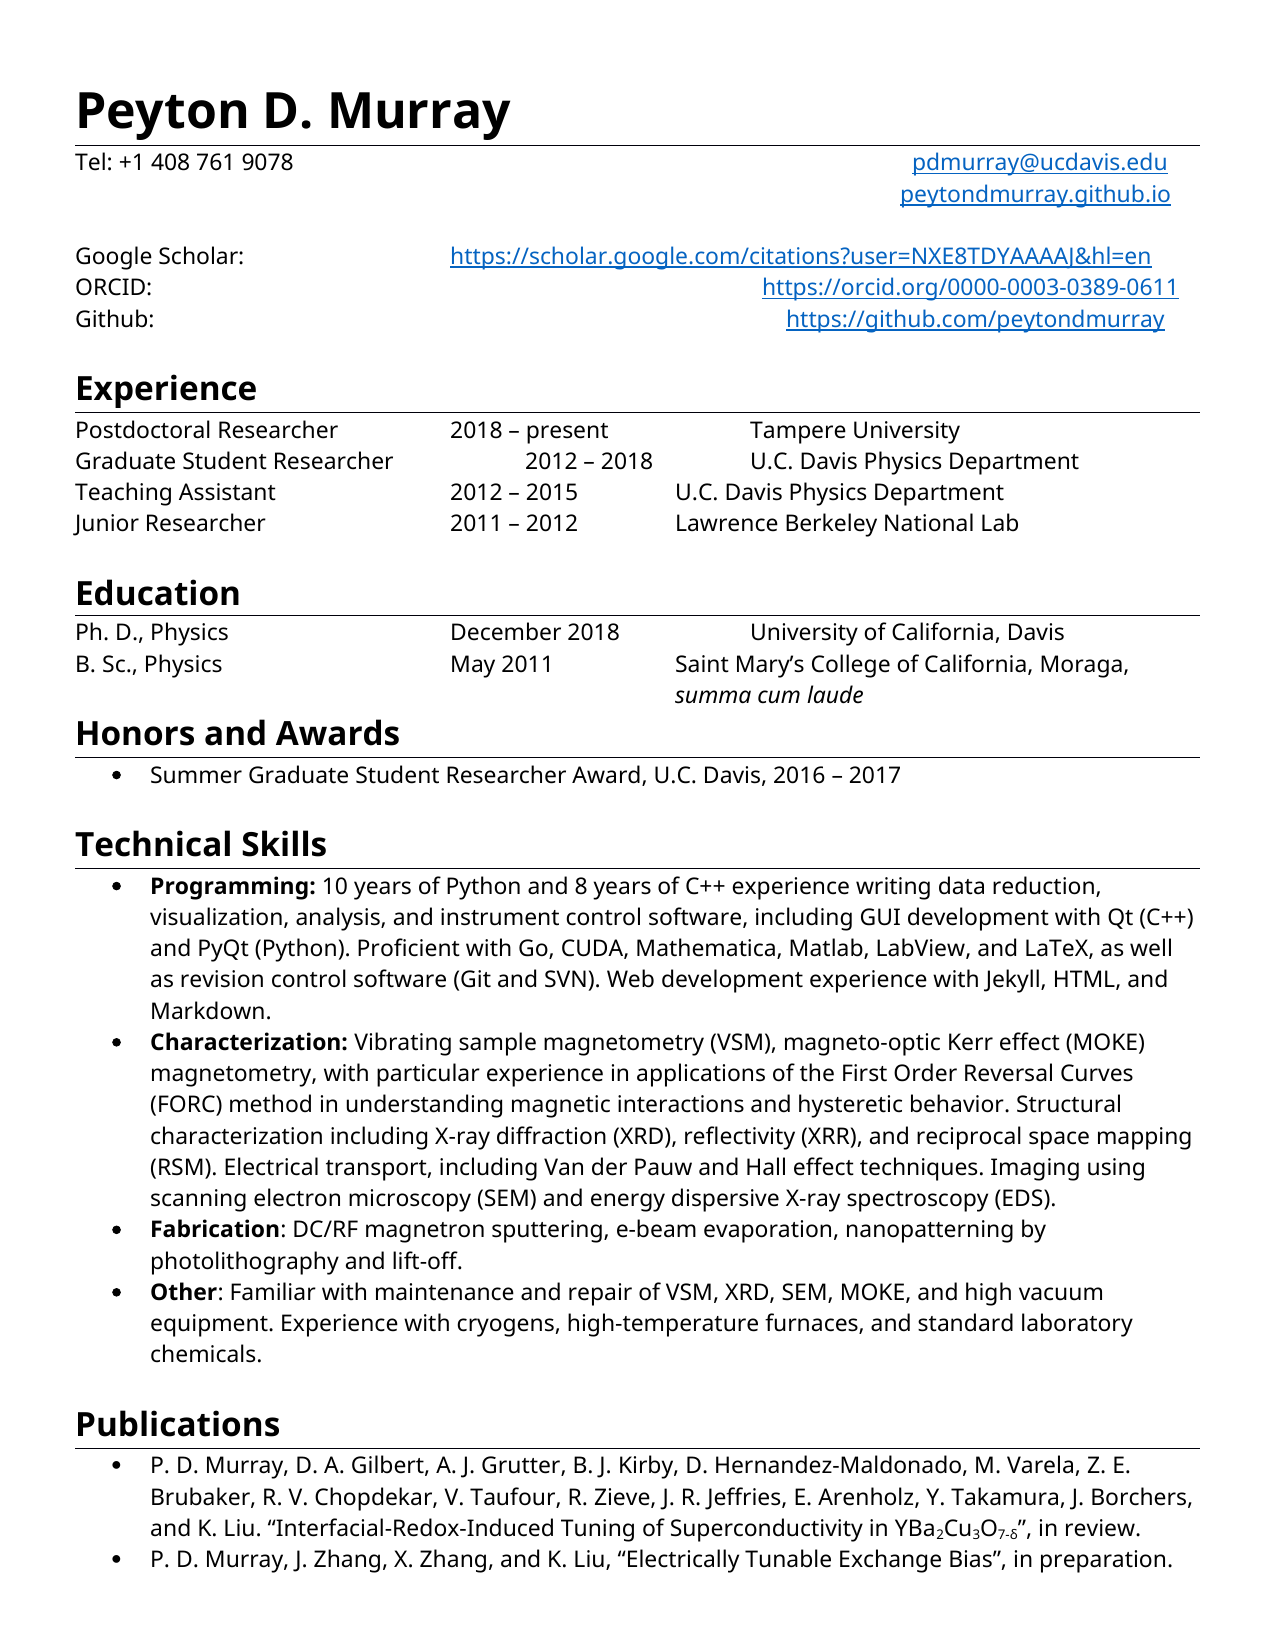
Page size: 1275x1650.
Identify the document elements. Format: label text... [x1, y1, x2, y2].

list Programming: 10 years of Python and 8 years of C++ experience writing data reduction, visualization, analysis, and instrument control software, including GUI development with Qt (C++) and PyQt (Python). Proficient with Go, CUDA, Mathematica, Matlab, LabView, and LaTeX, as well as revision control software (Git and SVN). Web development experience with Jekyll, HTML, and Markdown. [112, 869, 1200, 1026]
text Github: https://github.com/peytondmurray [75, 302, 1200, 334]
list P. D. Murray, J. Zhang, X. Zhang, and K. Liu, “Electrically Tunable Exchange Bias”, in preparation. [112, 1543, 1200, 1574]
text Technical Skills [75, 821, 1200, 868]
text Tel: +1 408 761 9078 pdmurray@ucdavis.edu [75, 146, 1200, 177]
text Postdoctoral Researcher 2018 – present Tampere University [75, 413, 1200, 445]
text Peyton D. Murray [75, 75, 1200, 145]
list Other: Familiar with maintenance and repair of VSM, XRD, SEM, MOKE, and high vacuum equipment. Experience with cryogens, high-temperature furnaces, and standard laboratory chemicals. [112, 1276, 1200, 1369]
list Characterization: Vibrating sample magnetometry (VSM), magneto-optic Kerr effect (MOKE) magnetometry, with particular experience in applications of the First Order Reversal Curves (FORC) method in understanding magnetic interactions and hysteretic behavior. Structural characterization including X-ray diffraction (XRD), reflectivity (XRR), and reciprocal space mapping (RSM). Electrical transport, including Van der Pauw and Hall effect techniques. Imaging using scanning electron microscopy (SEM) and energy dispersive X-ray spectroscopy (EDS). [112, 1026, 1200, 1213]
text summa cum laude [600, 679, 1200, 710]
text Google Scholar: https://scholar.google.com/citations?user=NXE8TDYAAAAJ&hl=en [75, 240, 1200, 271]
text Junior Researcher 2011 – 2012 Lawrence Berkeley National Lab [75, 507, 1200, 538]
text peytondmurray.github.io [75, 177, 1200, 209]
text Teaching Assistant 2012 – 2015 U.C. Davis Physics Department [75, 476, 1200, 507]
list Summer Graduate Student Researcher Award, U.C. Davis, 2016 – 2017 [112, 758, 1200, 790]
text Experience [75, 365, 1200, 412]
text Ph. D., Physics December 2018 University of California, Davis [75, 616, 1200, 647]
text Honors and Awards [75, 710, 1200, 757]
text Graduate Student Researcher 2012 – 2018 U.C. Davis Physics Department [75, 445, 1200, 476]
text ORCID: https://orcid.org/0000-0003-0389-0611 [75, 271, 1200, 302]
text Education [75, 570, 1200, 615]
list Fabrication: DC/RF magnetron sputtering, e-beam evaporation, nanopatterning by photolithography and lift-off. [112, 1213, 1200, 1276]
list P. D. Murray, D. A. Gilbert, A. J. Grutter, B. J. Kirby, D. Hernandez-Maldonado, M. Varela, Z. E. Brubaker, R. V. Chopdekar, V. Taufour, R. Zieve, J. R. Jeffries, E. Arenholz, Y. Takamura, J. Borchers, and K. Liu. “Interfacial-Redox-Induced Tuning of Superconductivity in YBa2Cu3O7-δ”, in review. [112, 1449, 1200, 1543]
text B. Sc., Physics May 2011 Saint Mary’s College of California, Moraga, [75, 647, 1200, 679]
text Publications [75, 1401, 1200, 1448]
